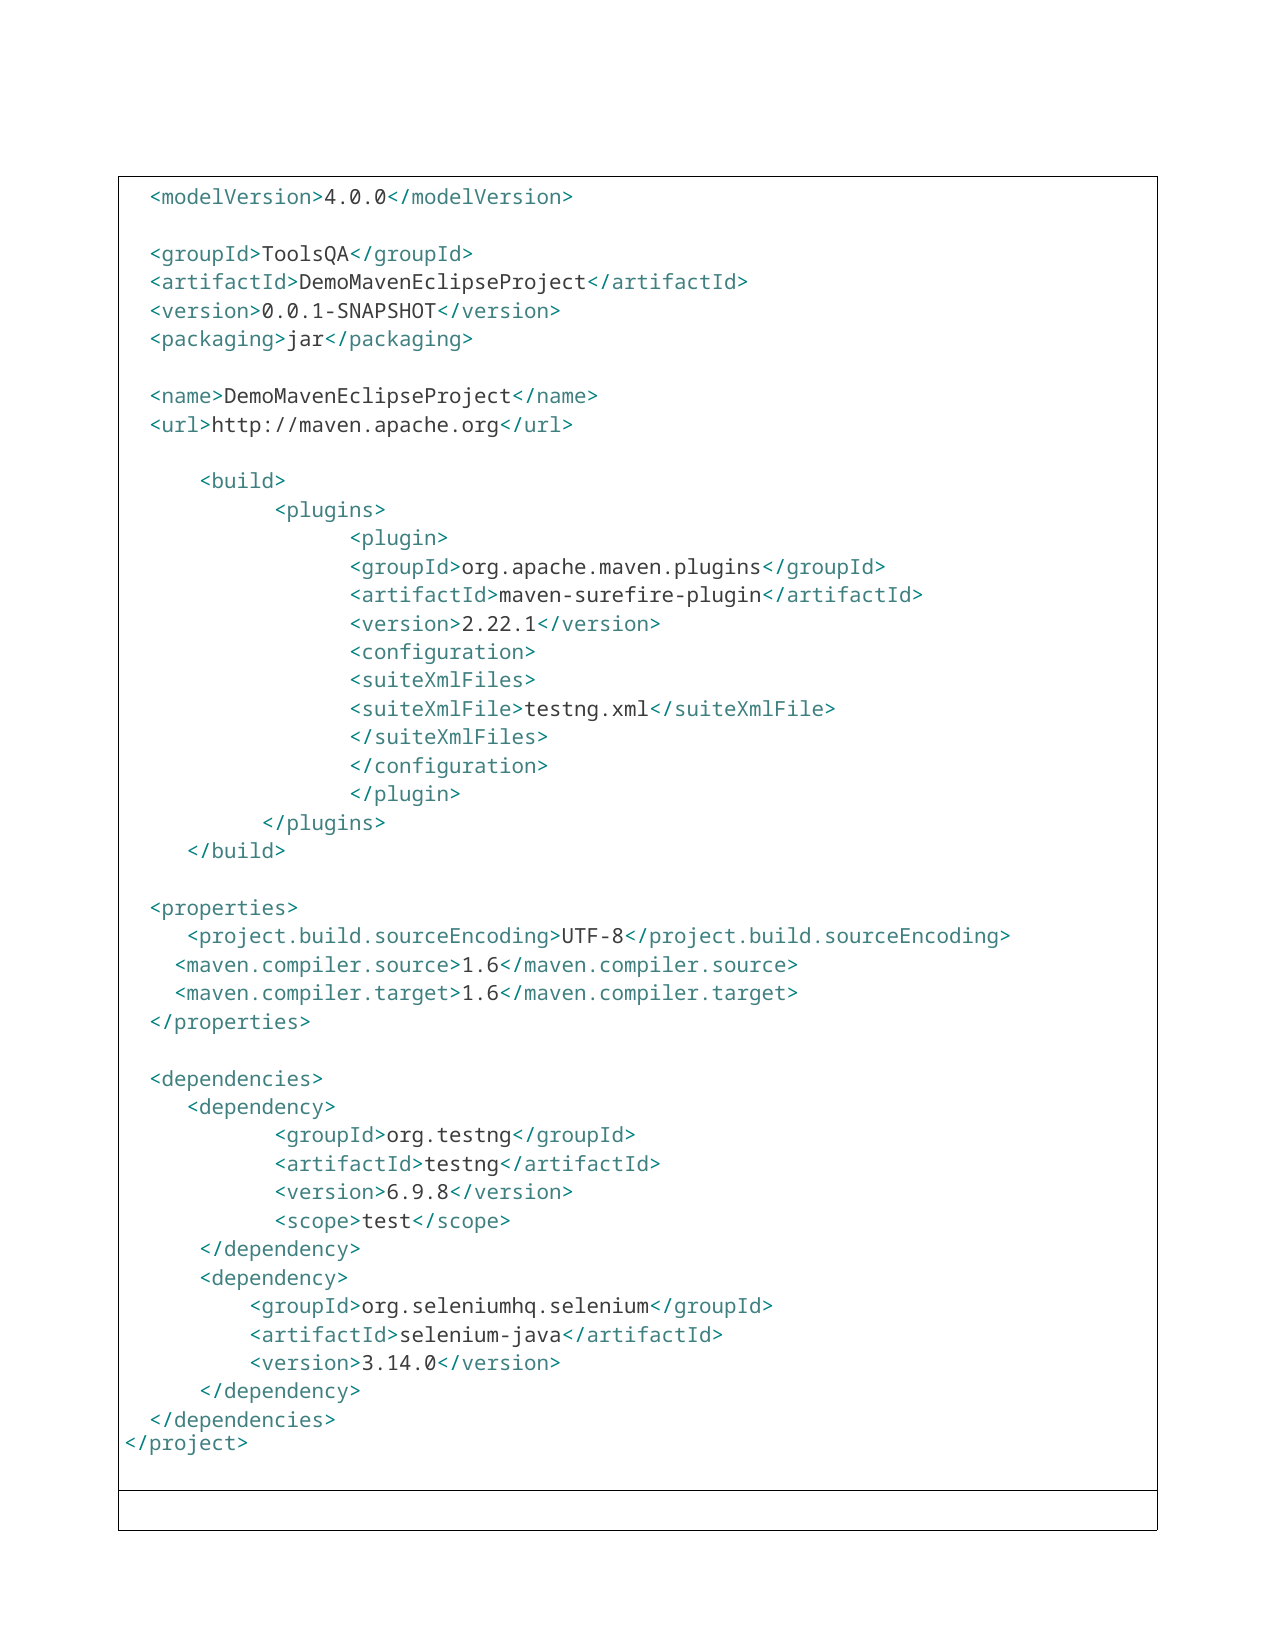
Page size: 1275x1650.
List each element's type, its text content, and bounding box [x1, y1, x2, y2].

table_cell <modelVersion>4.0.0</modelVersion> <groupId>ToolsQA</groupId> <artifactId>DemoMavenEclipseProject</artifactId> <version>0.0.1-SNAPSHOT</version> <packaging>jar</packaging> <name>DemoMavenEclipseProject</name> <url>http://maven.apache.org</url> <build> <plugins> <plugin> <groupId>org.apache.maven.plugins</groupId> <artifactId>maven-surefire-plugin</artifactId> <version>2.22.1</version> <configuration> <suiteXmlFiles> <suiteXmlFile>testng.xml</suiteXmlFile> </suiteXmlFiles> </configuration> </plugin> </plugins> </build> <properties> <project.build.sourceEncoding>UTF-8</project.build.sourceEncoding> <maven.compiler.source>1.6</maven.compiler.source> <maven.compiler.target>1.6</maven.compiler.target> </properties> <dependencies> <dependency> <groupId>org.testng</groupId> <artifactId>testng</artifactId> <version>6.9.8</version> <scope>test</scope> </dependency> <dependency> <groupId>org.seleniumhq.selenium</groupId> <artifactId>selenium-java</artifactId> <version>3.14.0</version> </dependency> </dependencies> </project> [119, 177, 1157, 1489]
table_header [119, 1491, 1157, 1530]
